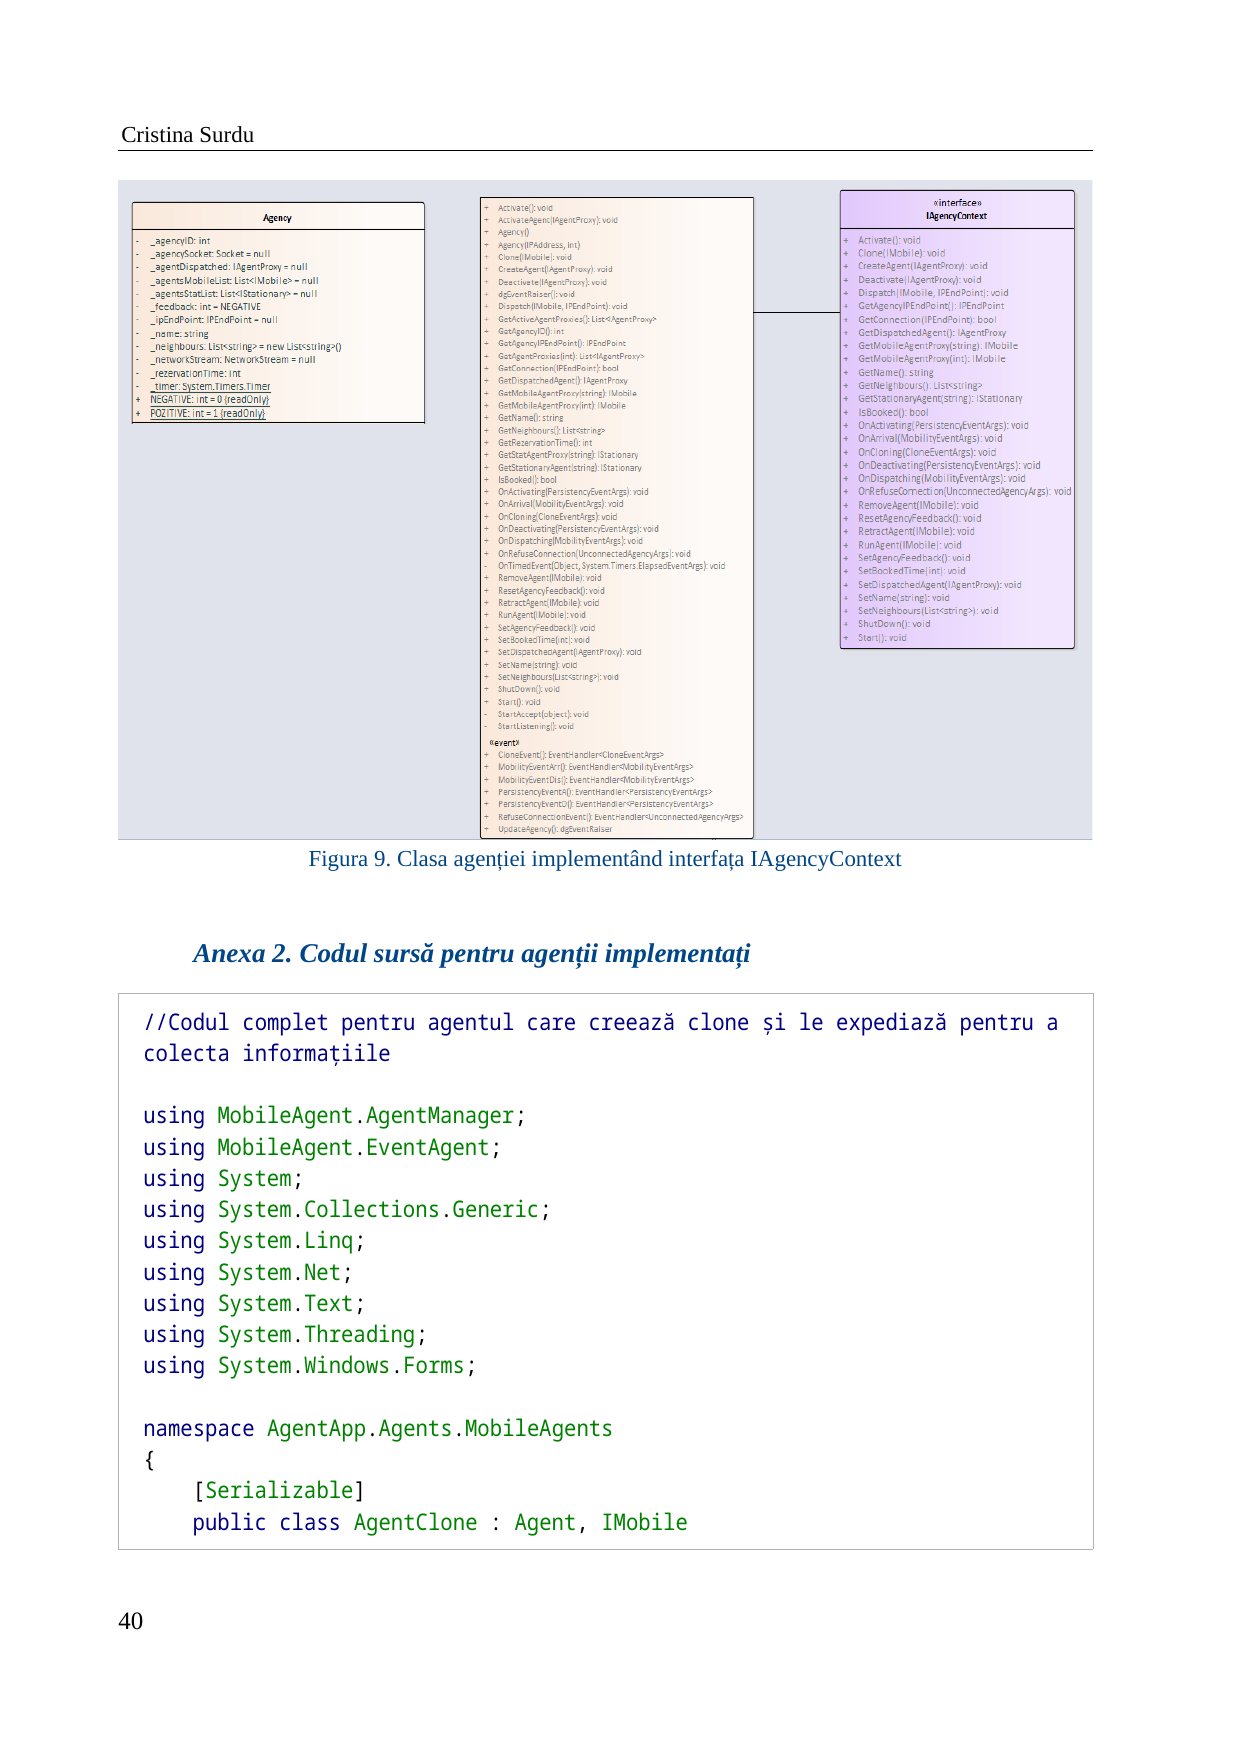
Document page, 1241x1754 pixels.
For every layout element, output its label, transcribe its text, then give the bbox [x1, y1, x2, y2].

text [Serializable] [119, 1462, 1093, 1493]
text public class AgentClone : Agent, IMobile [119, 1493, 1093, 1549]
text using System.Text; [119, 1274, 1093, 1305]
text using System.Net; [119, 1243, 1093, 1274]
text { [119, 1430, 1093, 1462]
picture [118, 180, 1093, 840]
text using System; [119, 1149, 1093, 1180]
text using System.Threading; [119, 1305, 1093, 1337]
text using MobileAgent.EventAgent; [119, 1118, 1093, 1149]
text using System.Windows.Forms; [119, 1337, 1093, 1380]
text Figura 9. Clasa agenției implementând interfața IAgencyContext [117, 180, 1093, 871]
text namespace AgentApp.Agents.MobileAgents [119, 1399, 1093, 1430]
text using System.Collections.Generic; [119, 1180, 1093, 1212]
text using MobileAgent.AgentManager; [119, 1087, 1093, 1118]
text //Codul complet pentru agentul care creează clone și le expediază pentru a colecta informațiile [119, 994, 1093, 1068]
subtitle Codul sursă pentru agenții implementați [193, 937, 1093, 968]
text using System.Linq; [119, 1212, 1093, 1243]
